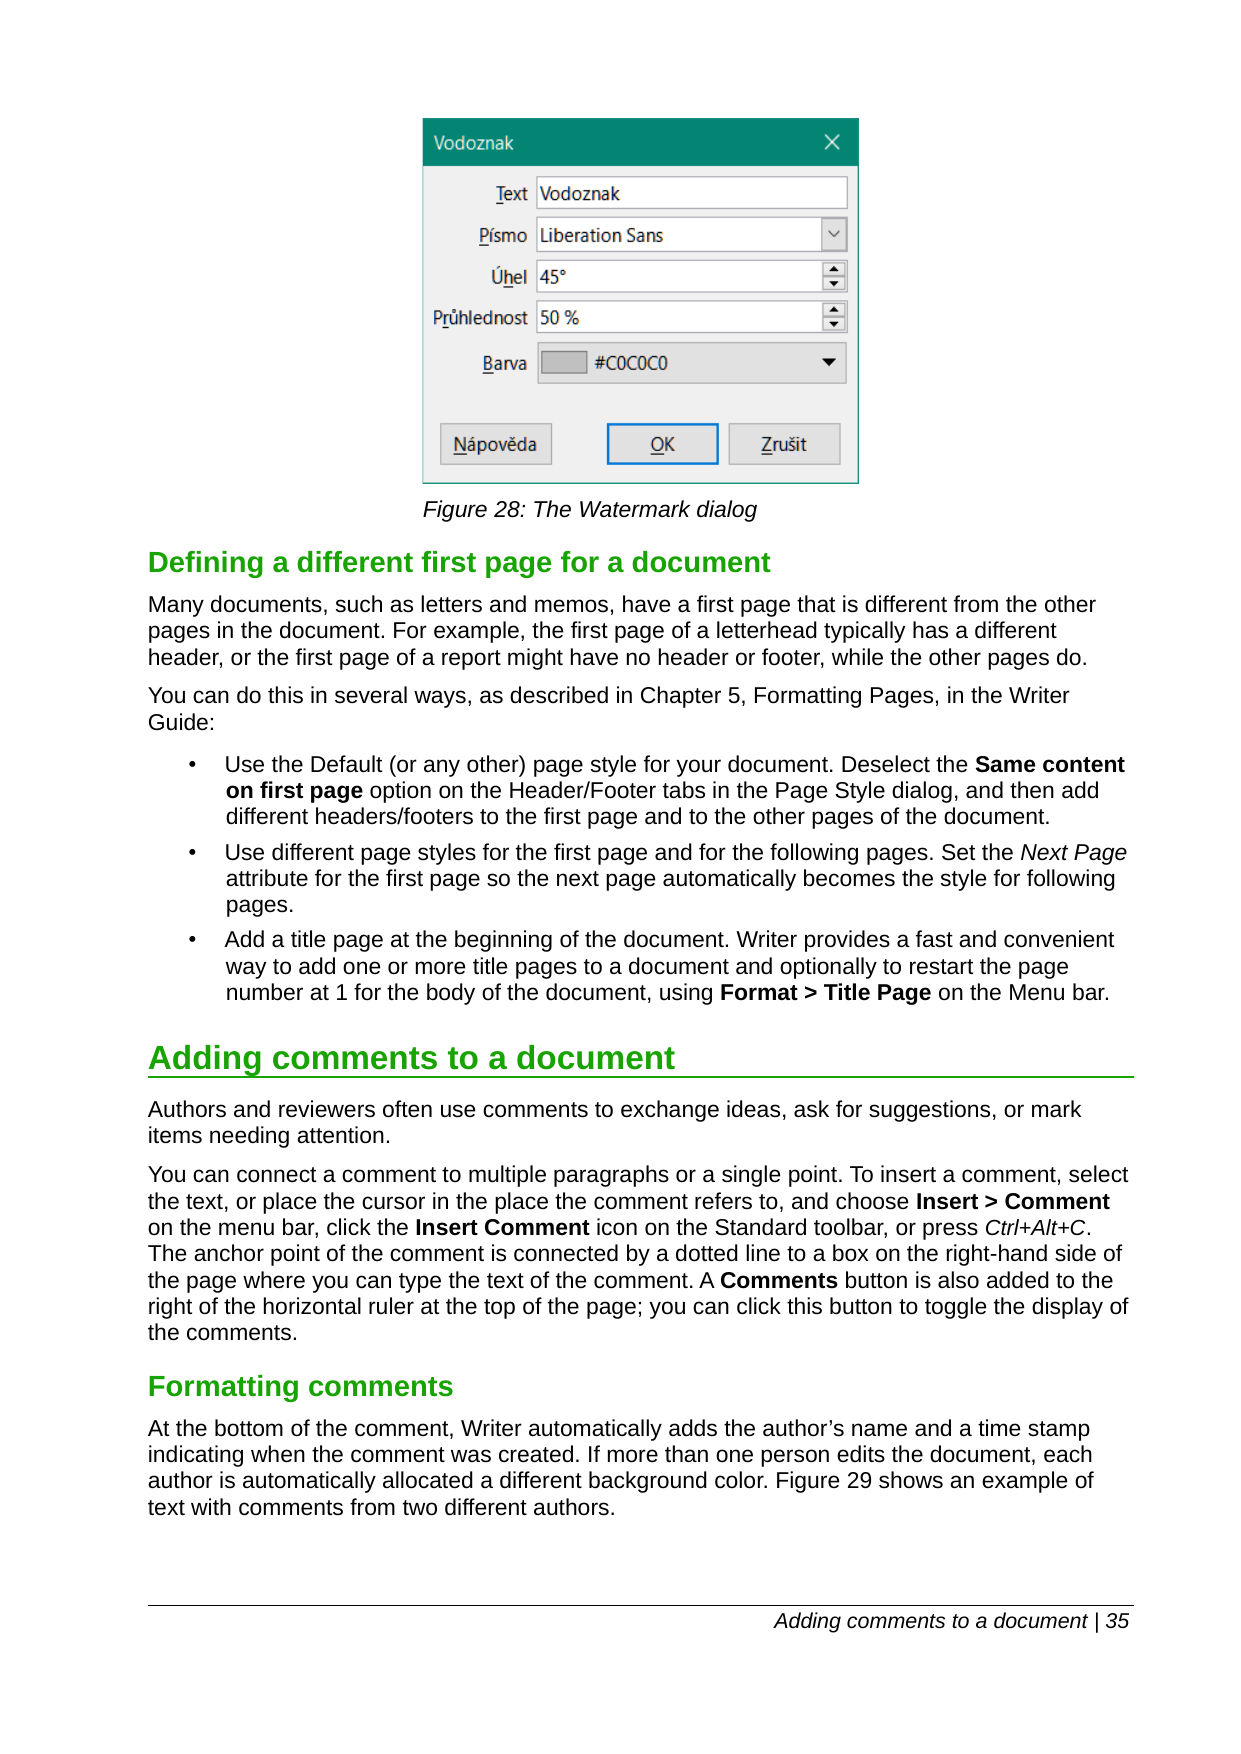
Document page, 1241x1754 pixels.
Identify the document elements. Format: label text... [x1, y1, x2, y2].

text Many documents, such as letters and memos, have a first page that is different from the other pages in the document. For example, the first page of a letterhead typically has a different header, or the first page of a report might have no header or footer, while the other pages do. [148, 591, 1134, 670]
text You can connect a comment to multiple paragraphs or a single point. To insert a comment, select the text, or place the cursor in the place the comment refers to, and choose Insert > Comment on the menu bar, click the Insert Comment icon on the Standard toolbar, or press Ctrl+Alt+C. The anchor point of the comment is connected by a dotted line to a box on the right-hand side of the page where you can type the text of the comment. A Comments button is also added to the right of the horizontal ruler at the top of the page; you can click this button to toggle the display of the comments. [148, 1161, 1134, 1346]
subtitle Formatting comments [148, 1369, 1134, 1403]
list Use different page styles for the first page and for the following pages. Set the Next Page attribute for the first page so the next page automatically becomes the style for following pages. [185, 836, 1134, 917]
picture [422, 118, 859, 484]
list Use the Default (or any other) page style for your document. Deselect the Same content on first page option on the Header/Footer tabs in the Page Style dialog, and then add different headers/footers to the first page and to the other pages of the document. [185, 748, 1134, 829]
subtitle Defining a different first page for a document [148, 546, 1134, 579]
list Add a title page at the beginning of the document. Writer provides a fast and convenient way to add one or more title pages to a document and optionally to restart the page number at 1 for the body of the document, using Format > Title Page on the Menu bar. [185, 923, 1134, 1008]
subtitle Adding comments to a document [148, 1038, 1134, 1076]
text At the bottom of the comment, Writer automatically adds the author’s name and a time stamp indicating when the comment was created. If more than one person edits the document, each author is automatically allocated a different background color. Figure 29 shows an example of text with comments from two different authors. [148, 1415, 1134, 1520]
list You can do this in several ways, as described in Chapter 5, Formatting Pages, in the Writer Guide: [148, 682, 1134, 735]
text Authors and reviewers often use comments to exchange ideas, ask for suggestions, or mark items needing attention. [148, 1096, 1134, 1149]
text Figure 28: The Watermark dialog [423, 496, 859, 522]
